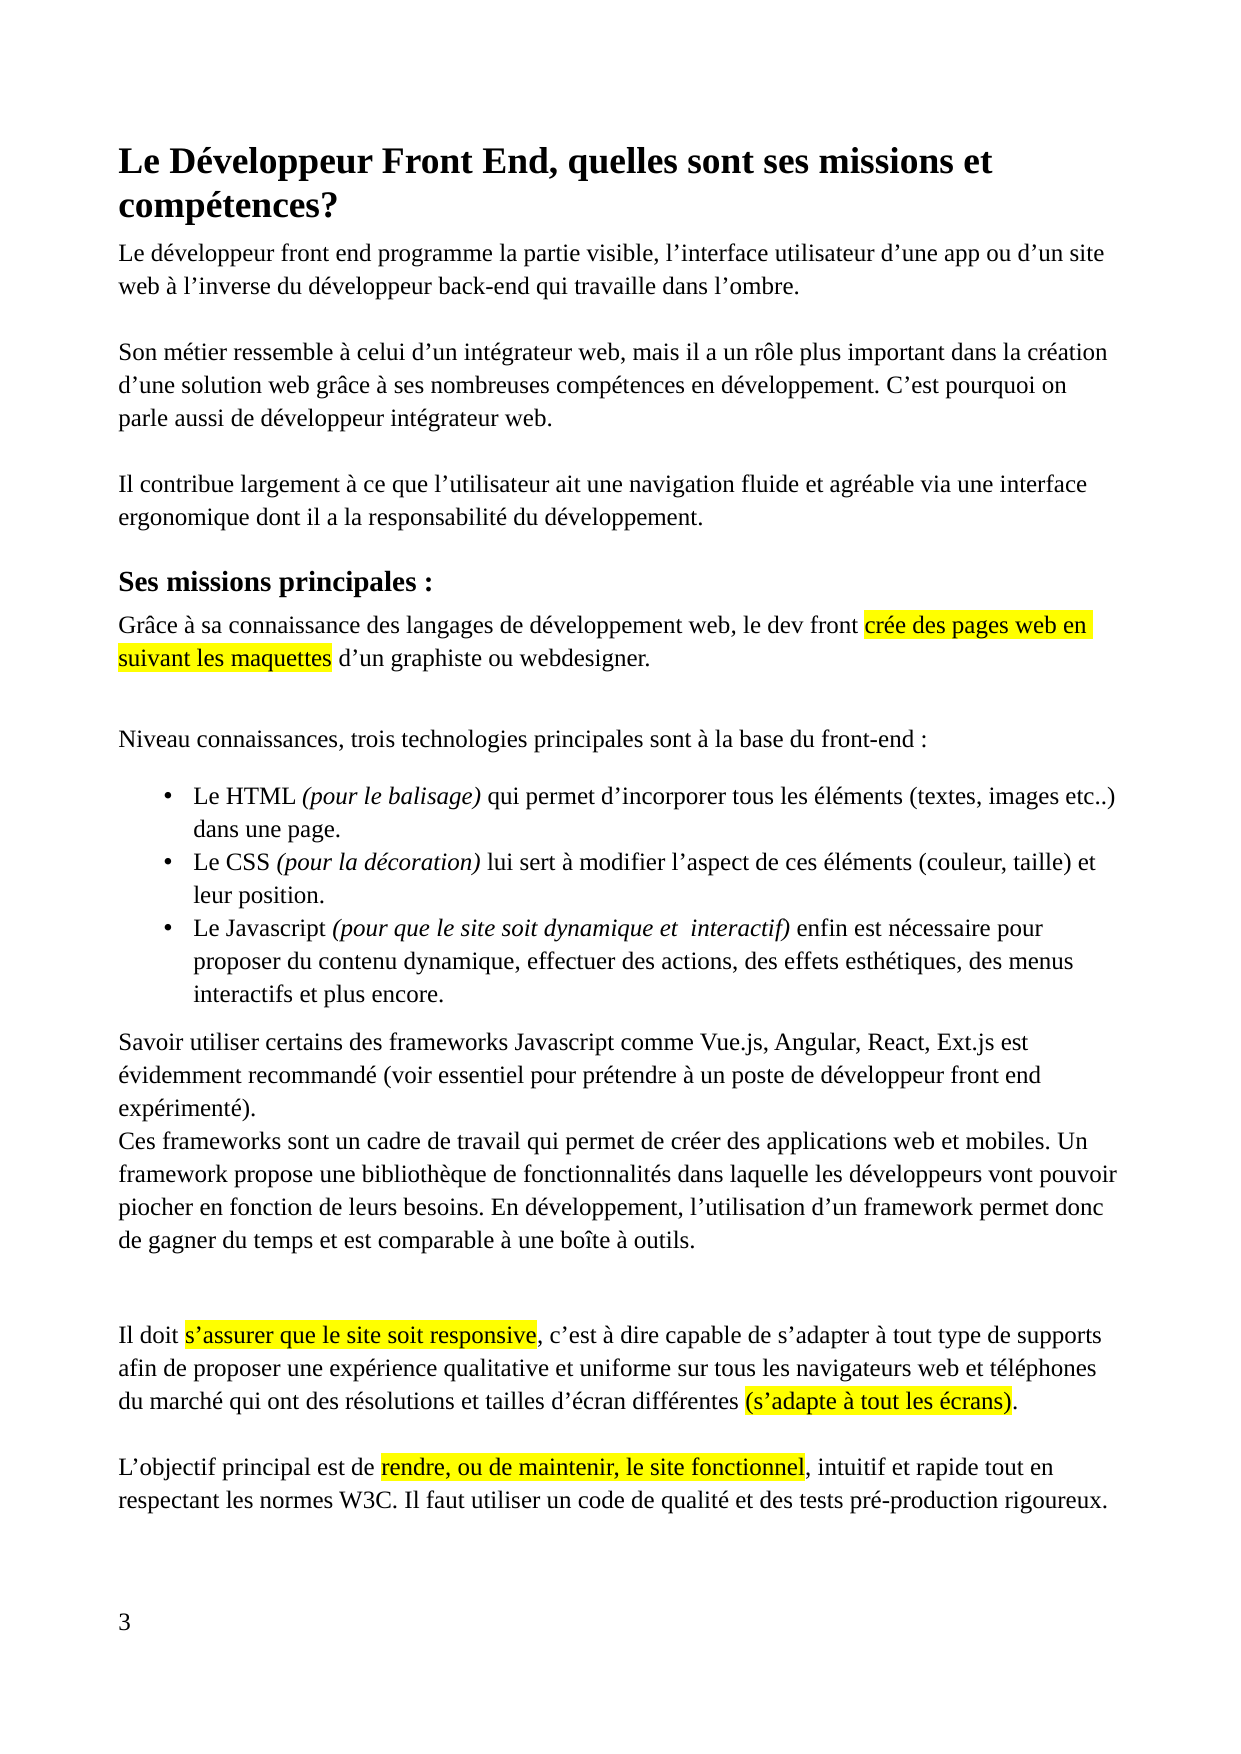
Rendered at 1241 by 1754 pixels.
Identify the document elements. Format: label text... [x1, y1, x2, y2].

list Le HTML (pour le balisage) qui permet d’incorporer tous les éléments (textes, images etc..) dans une page. [164, 781, 1122, 843]
text Grâce à sa connaissance des langages de développement web, le dev front crée des pages web en suivant les maquettes d’un graphiste ou webdesigner. [118, 610, 1122, 705]
subtitle Le Développeur Front End, quelles sont ses missions et compétences? [118, 139, 1122, 225]
list Le CSS (pour la décoration) lui sert à modifier l’aspect de ces éléments (couleur, taille) et leur position. [164, 847, 1122, 909]
text Niveau connaissances, trois technologies principales sont à la base du front-end : [118, 724, 1122, 752]
list Le Javascript (pour que le site soit dynamique et interactif) enfin est nécessaire pour proposer du contenu dynamique, effectuer des actions, des effets esthétiques, des menus interactifs et plus encore. [164, 913, 1122, 1008]
text Le développeur front end programme la partie visible, l’interface utilisateur d’une app ou d’un site web à l’inverse du développeur back-end qui travaille dans l’ombre. Son métier ressemble à celui d’un intégrateur web, mais il a un rôle plus important dans la création d’une solution web grâce à ses nombreuses compétences en développement. C’est pourquoi on parle aussi de développeur intégrateur web. Il contribue largement à ce que l’utilisateur ait une navigation fluide et agréable via une interface ergonomique dont il a la responsabilité du développement. [118, 238, 1122, 531]
subtitle Ses missions principales : [118, 564, 1122, 598]
text Savoir utiliser certains des frameworks Javascript comme Vue.js, Angular, React, Ext.js est évidemment recommandé (voir essentiel pour prétendre à un poste de développeur front end expérimenté). Ces frameworks sont un cadre de travail qui permet de créer des applications web et mobiles. Un framework propose une bibliothèque de fonctionnalités dans laquelle les développeurs vont pouvoir piocher en fonction de leurs besoins. En développement, l’utilisation d’un framework permet donc de gagner du temps et est comparable à une boîte à outils. [118, 1027, 1122, 1254]
text Il doit s’assurer que le site soit responsive, c’est à dire capable de s’adapter à tout type de supports afin de proposer une expérience qualitative et uniforme sur tous les navigateurs web et téléphones du marché qui ont des résolutions et tailles d’écran différentes (s’adapte à tout les écrans). L’objectif principal est de rendre, ou de maintenir, le site fonctionnel, intuitif et rapide tout en respectant les normes W3C. Il faut utiliser un code de qualité et des tests pré-production rigoureux. [118, 1320, 1122, 1547]
